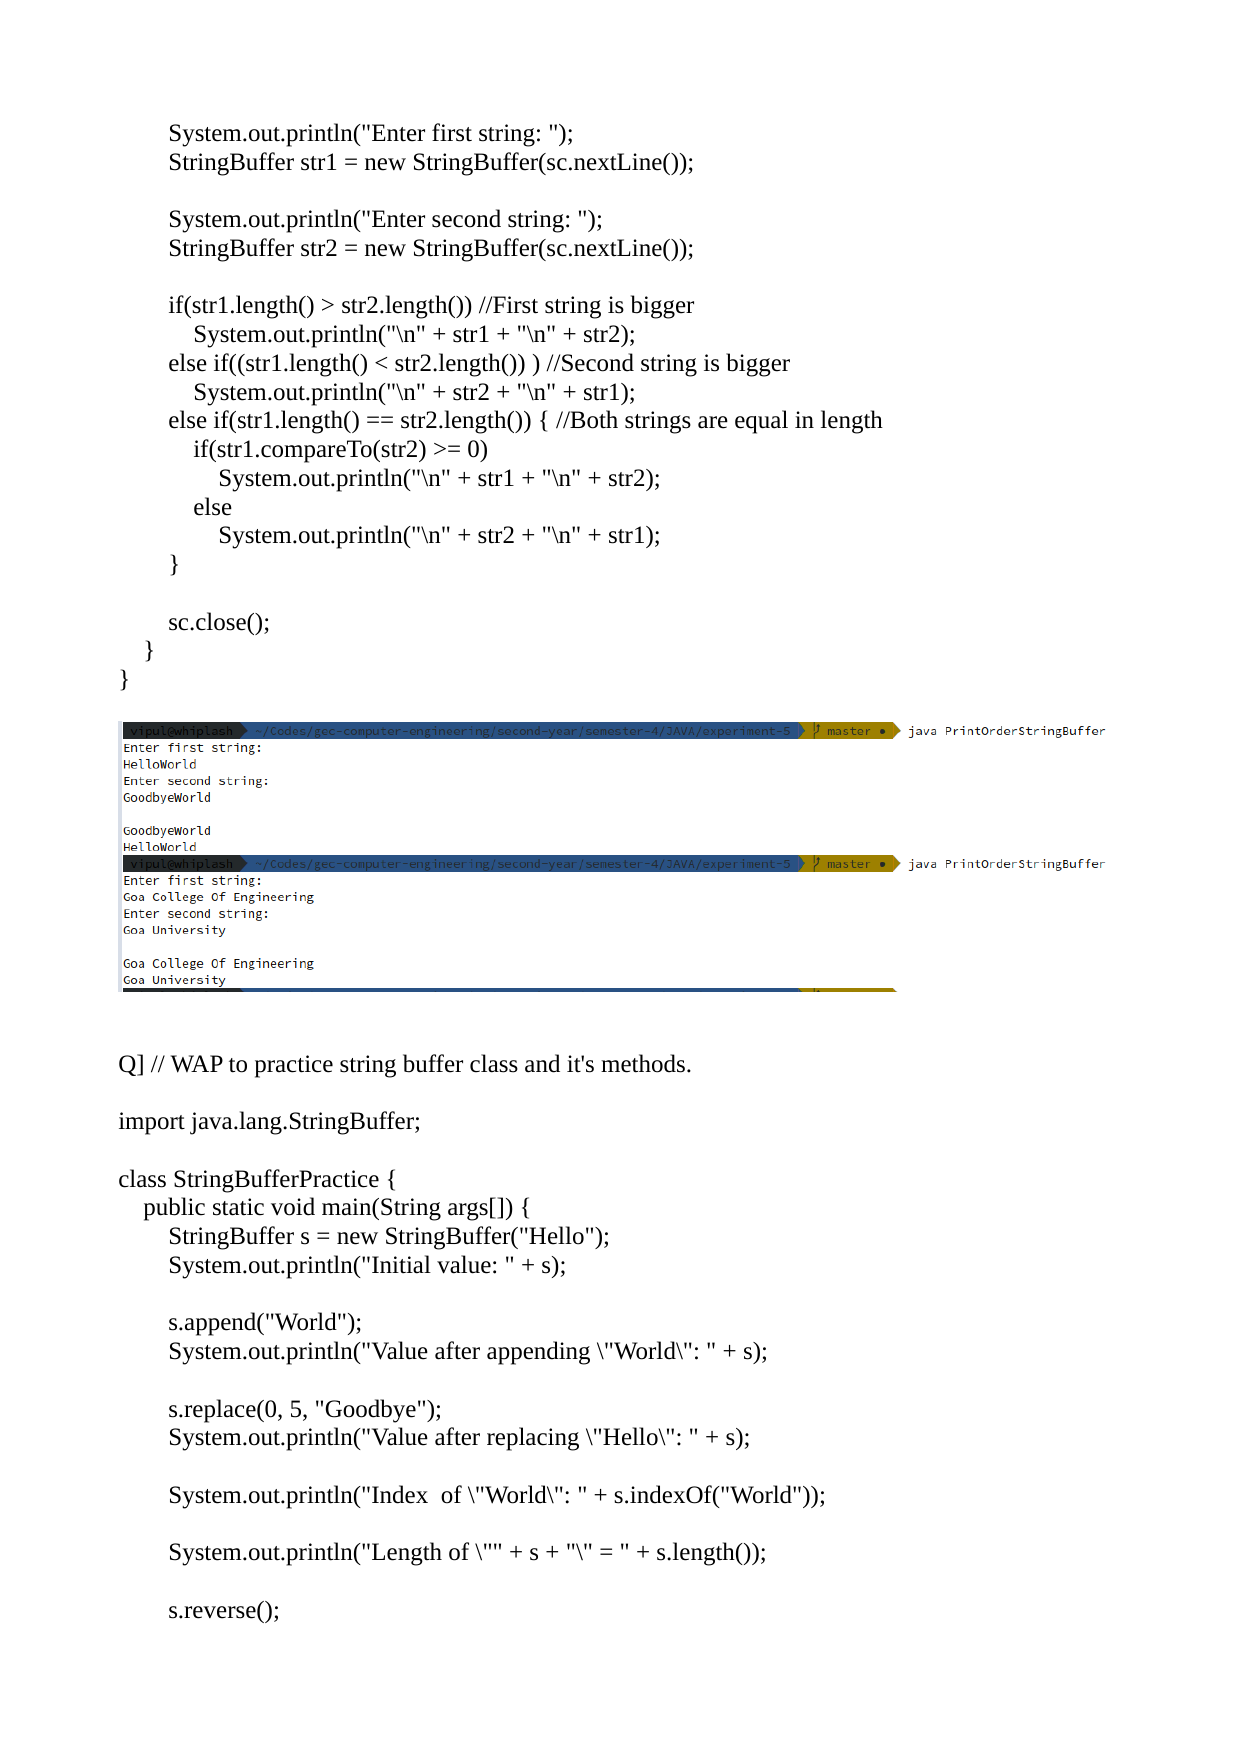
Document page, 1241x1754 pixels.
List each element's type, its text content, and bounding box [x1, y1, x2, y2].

text public static void main(String args[]) { [118, 1192, 1122, 1221]
text import java.lang.StringBuffer; [118, 1106, 1122, 1135]
text System.out.println("Length of \"" + s + "\" = " + s.length()); [118, 1537, 1122, 1566]
text System.out.println("\n" + str1 + "\n" + str2); [118, 463, 1122, 492]
text StringBuffer str1 = new StringBuffer(sc.nextLine()); [118, 147, 1122, 176]
text Q] // WAP to practice string buffer class and it's methods. [118, 1049, 1122, 1077]
text else [118, 492, 1122, 521]
text if(str1.compareTo(str2) >= 0) [118, 434, 1122, 463]
text } [118, 549, 1122, 578]
text System.out.println("\n" + str2 + "\n" + str1); [118, 377, 1122, 406]
text else if(str1.length() == str2.length()) { //Both strings are equal in length [118, 406, 1122, 434]
text System.out.println("\n" + str2 + "\n" + str1); [118, 521, 1122, 549]
text System.out.println("\n" + str1 + "\n" + str2); [118, 319, 1122, 348]
text } [118, 636, 1122, 664]
text System.out.println("Value after appending \"World\": " + s); [118, 1336, 1122, 1365]
text StringBuffer str2 = new StringBuffer(sc.nextLine()); [118, 233, 1122, 262]
text sc.close(); [118, 607, 1122, 636]
text s.replace(0, 5, "Goodbye"); [118, 1394, 1122, 1422]
text System.out.println("Value after replacing \"Hello\": " + s); [118, 1422, 1122, 1451]
text else if((str1.length() < str2.length()) ) //Second string is bigger [118, 348, 1122, 377]
text StringBuffer s = new StringBuffer("Hello"); [118, 1221, 1122, 1250]
text class StringBufferPractice { [118, 1164, 1122, 1192]
text System.out.println("Enter first string: "); [118, 118, 1122, 147]
text System.out.println("Index of \"World\": " + s.indexOf("World")); [118, 1480, 1122, 1509]
text s.append("World"); [118, 1307, 1122, 1336]
text if(str1.length() > str2.length()) //First string is bigger [118, 291, 1122, 319]
text System.out.println("Initial value: " + s); [118, 1250, 1122, 1279]
text s.reverse(); [118, 1595, 1122, 1624]
text System.out.println("Enter second string: "); [118, 204, 1122, 233]
text } [118, 664, 1122, 693]
picture [118, 721, 1123, 992]
